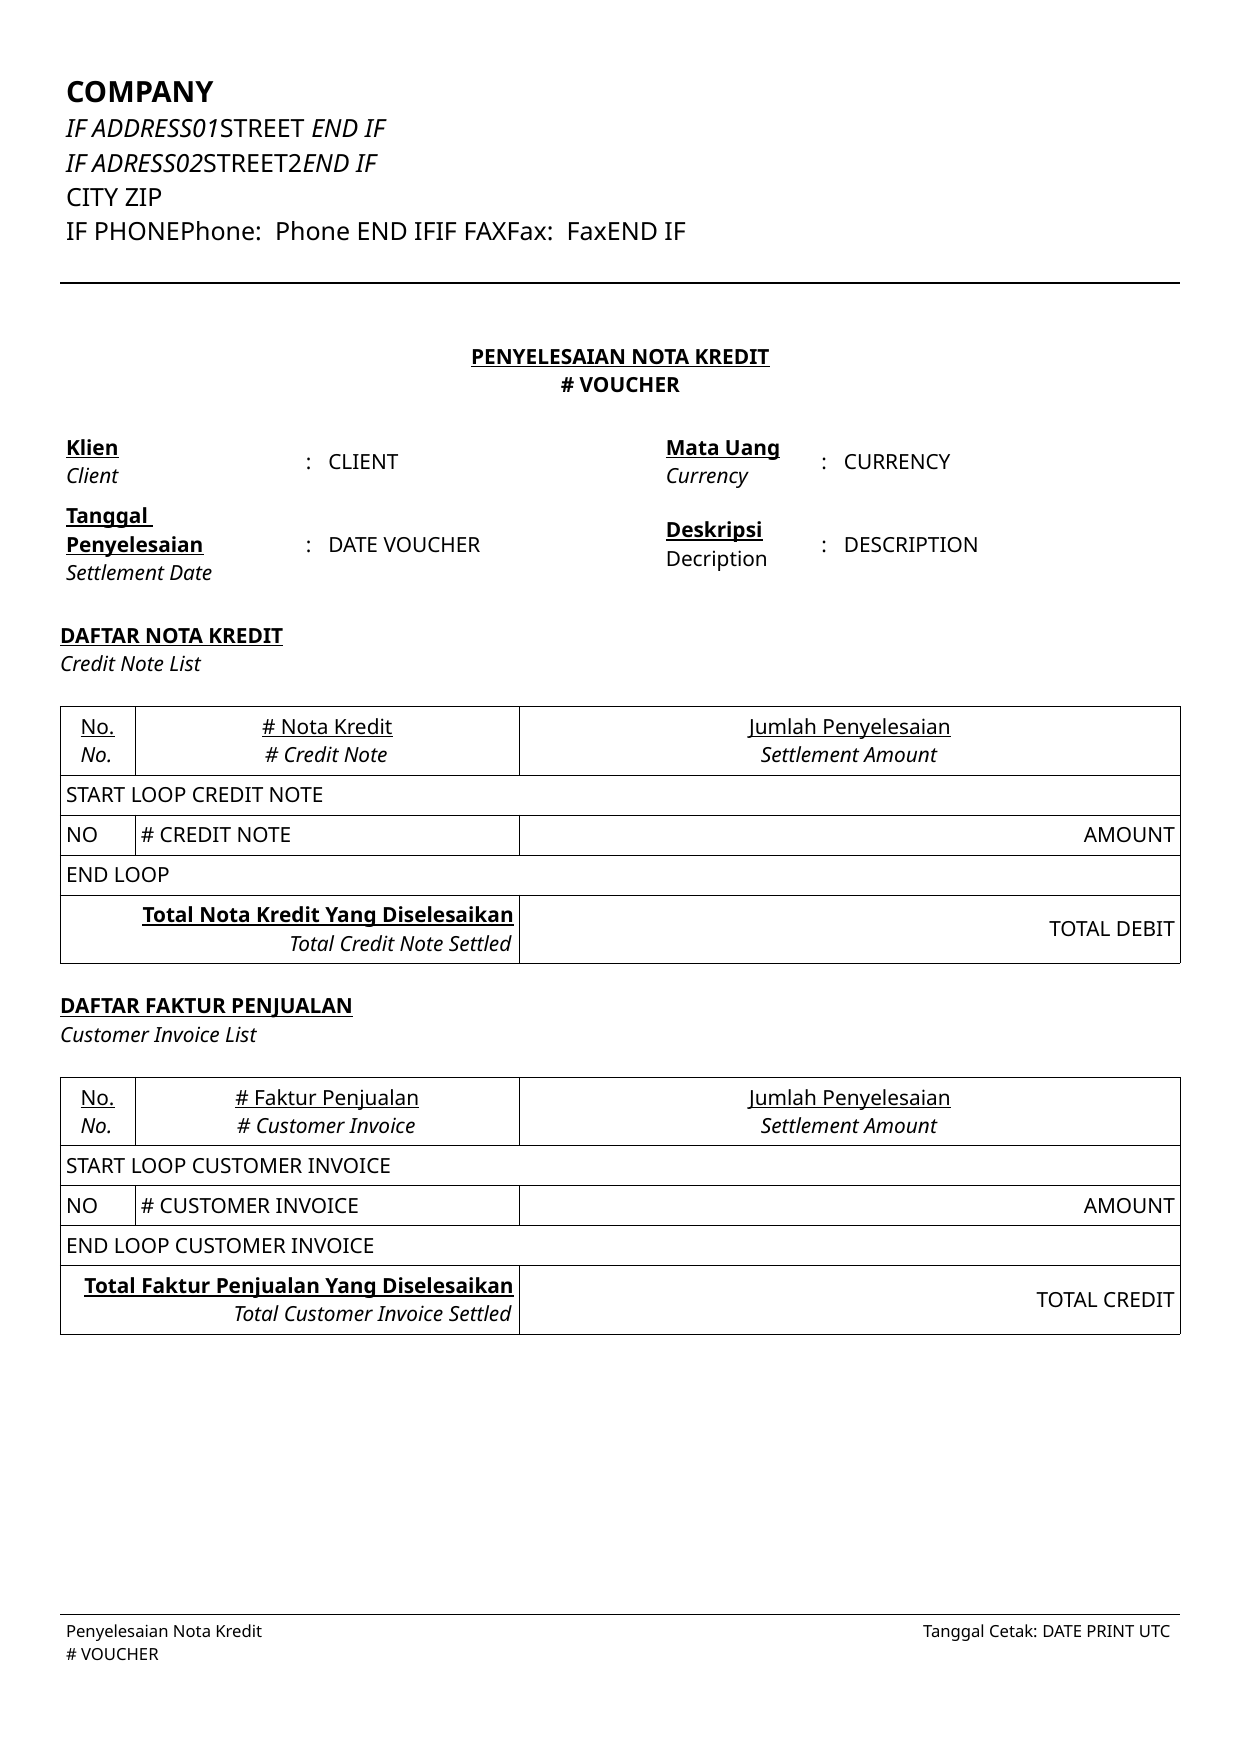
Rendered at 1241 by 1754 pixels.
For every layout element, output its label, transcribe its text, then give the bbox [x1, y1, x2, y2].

table_cell TOTAL DEBIT [520, 896, 1180, 963]
table_header : [810, 427, 838, 496]
text DAFTAR FAKTUR PENJUALAN [60, 991, 1180, 1020]
table_header # Nota Kredit # Credit Note [136, 707, 519, 774]
table_header Jumlah Penyelesaian Settlement Amount [520, 1078, 1180, 1145]
text Credit Note List [60, 649, 1180, 678]
table_header CURRENCY [838, 427, 1180, 496]
table_header Mata Uang Currency [660, 427, 810, 496]
table_cell : [810, 496, 838, 592]
table_cell AMOUNT [520, 816, 1180, 854]
table_cell TOTAL CREDIT [520, 1266, 1180, 1334]
table_header Jumlah Penyelesaian Settlement Amount [520, 707, 1180, 774]
table_header No. No. [61, 1078, 135, 1145]
table_cell Tanggal Penyelesaian Settlement Date [60, 496, 294, 592]
table_cell # CREDIT NOTE [136, 816, 519, 854]
table_cell DESCRIPTION [838, 496, 1180, 592]
text Customer Invoice List [60, 1020, 1180, 1048]
table_header : [294, 427, 322, 496]
table_cell START LOOP CUSTOMER INVOICE [61, 1146, 1180, 1185]
table_header [651, 427, 660, 496]
table_header CLIENT [323, 427, 651, 496]
table_cell DATE VOUCHER [323, 496, 651, 592]
table_cell # CUSTOMER INVOICE [136, 1186, 519, 1225]
table_cell END LOOP [61, 856, 1180, 894]
text # VOUCHER [60, 370, 1180, 399]
table_cell AMOUNT [520, 1186, 1180, 1225]
text DAFTAR NOTA KREDIT [60, 621, 1180, 649]
table_cell Deskripsi Decription [660, 496, 810, 592]
table_cell NO [61, 1186, 135, 1225]
text PENYELESAIAN NOTA KREDIT [60, 342, 1180, 370]
table_cell [651, 496, 660, 592]
table_cell Total Nota Kredit Yang Diselesaikan Total Credit Note Settled [61, 896, 519, 963]
table_cell END LOOP CUSTOMER INVOICE [61, 1226, 1180, 1265]
table_cell Total Faktur Penjualan Yang Diselesaikan Total Customer Invoice Settled [61, 1266, 519, 1334]
table_header No. No. [61, 707, 135, 774]
table_cell NO [61, 816, 135, 854]
table_header # Faktur Penjualan # Customer Invoice [136, 1078, 519, 1145]
table_cell START LOOP CREDIT NOTE [61, 776, 1180, 814]
table_header Klien Client [60, 427, 294, 496]
table_cell : [294, 496, 322, 592]
